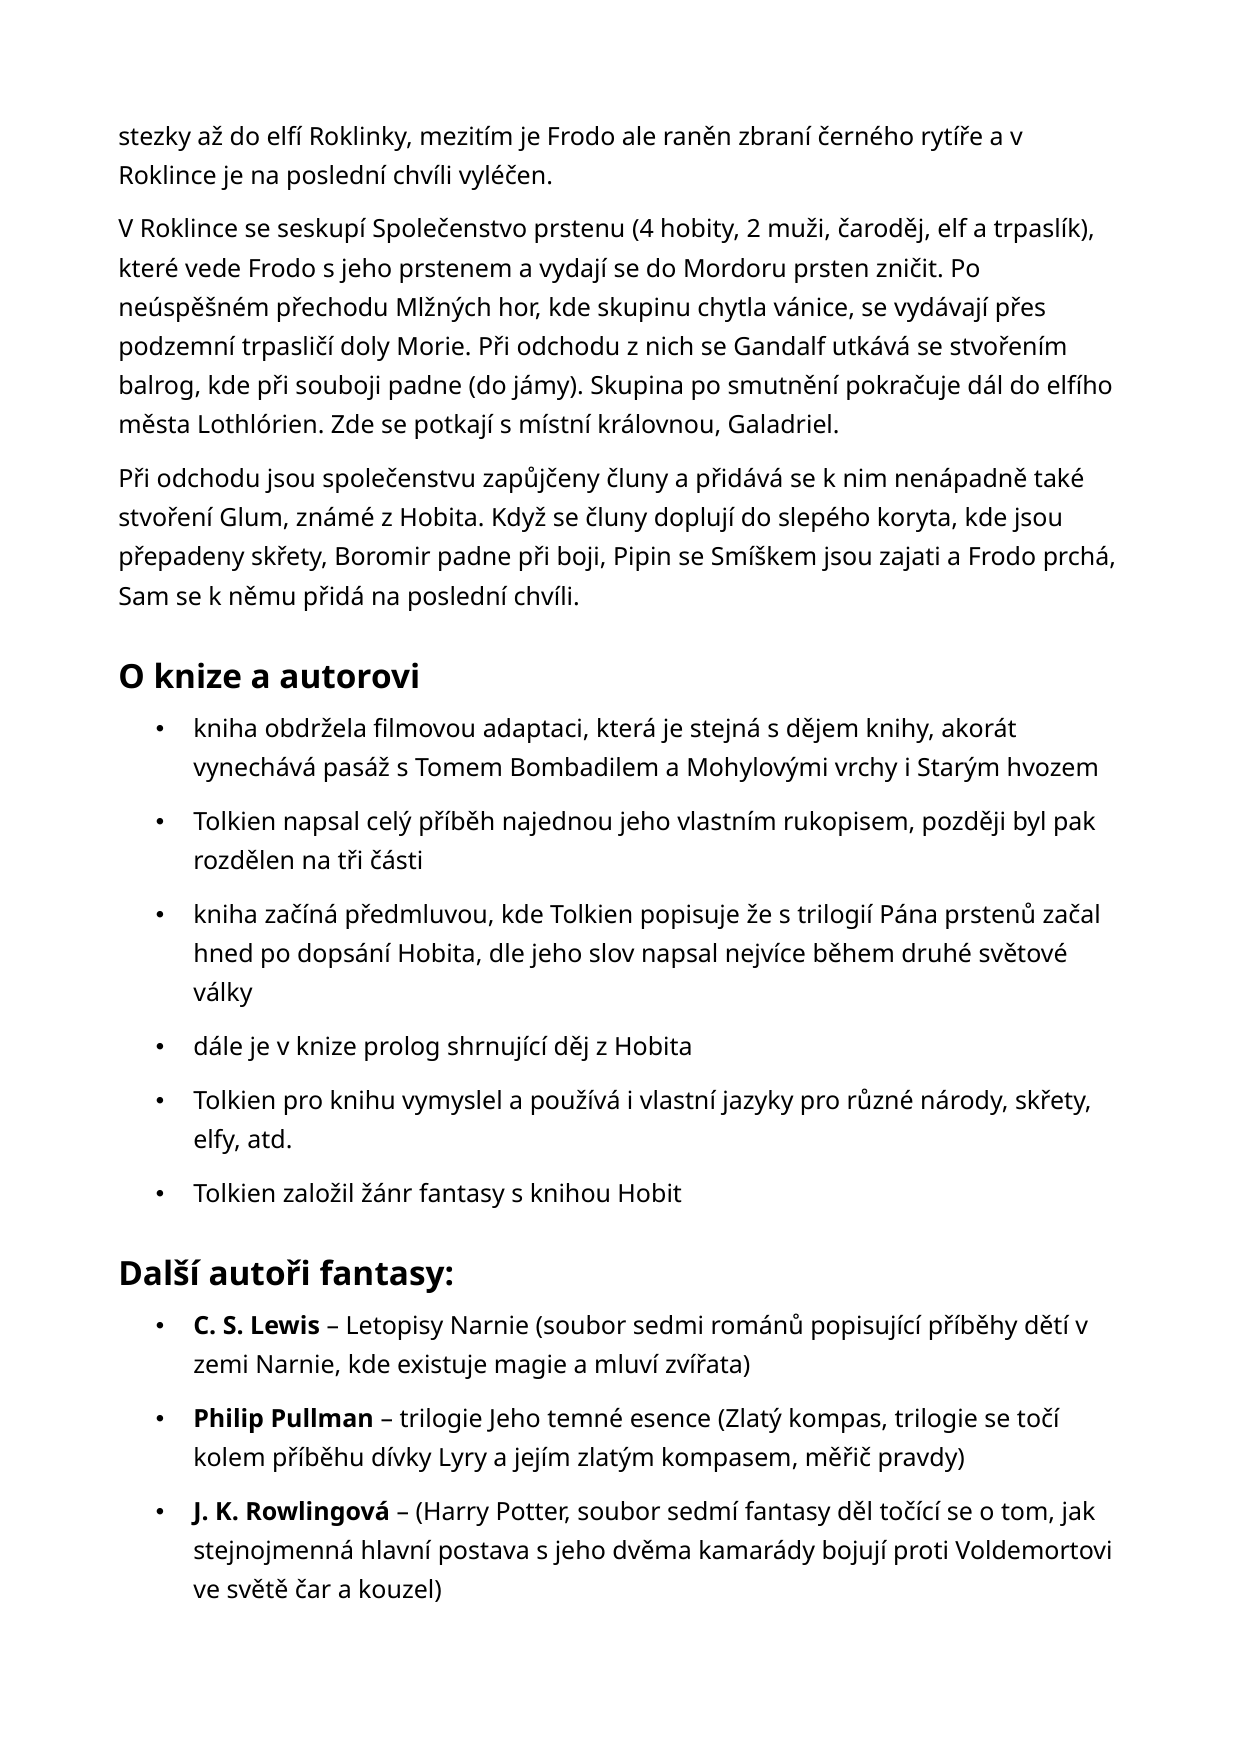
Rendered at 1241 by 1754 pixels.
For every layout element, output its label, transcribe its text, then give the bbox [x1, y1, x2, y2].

list Tolkien napsal celý příběh najednou jeho vlastním rukopisem, později byl pak rozdělen na tři části [156, 803, 1122, 877]
text stezky až do elfí Roklinky, mezitím je Frodo ale raněn zbraní černého rytíře a v Roklince je na poslední chvíli vyléčen. [118, 118, 1122, 191]
list Philip Pullman – trilogie Jeho temné esence (Zlatý kompas, trilogie se točí kolem příběhu dívky Lyry a jejím zlatým kompasem, měřič pravdy) [156, 1401, 1122, 1474]
list dále je v knize prolog shrnující děj z Hobita [156, 1028, 1122, 1063]
list Tolkien pro knihu vymyslel a používá i vlastní jazyky pro různé národy, skřety, elfy, atd. [156, 1082, 1122, 1156]
subtitle O knize a autorovi [118, 653, 1122, 698]
list kniha začíná předmluvou, kde Tolkien popisuje že s trilogií Pána prstenů začal hned po dopsání Hobita, dle jeho slov napsal nejvíce během druhé světové války [156, 896, 1122, 1009]
subtitle Další autoři fantasy: [118, 1250, 1122, 1295]
list Tolkien založil žánr fantasy s knihou Hobit [156, 1175, 1122, 1209]
list kniha obdržela filmovou adaptaci, která je stejná s dějem knihy, akorát vynechává pasáž s Tomem Bombadilem a Mohylovými vrchy i Starým hvozem [156, 711, 1122, 784]
list J. K. Rowlingová – (Harry Potter, soubor sedmí fantasy děl točící se o tom, jak stejnojmenná hlavní postava s jeho dvěma kamarády bojují proti Voldemortovi ve světě čar a kouzel) [156, 1493, 1122, 1606]
list C. S. Lewis – Letopisy Narnie (soubor sedmi románů popisující příběhy dětí v zemi Narnie, kde existuje magie a mluví zvířata) [156, 1308, 1122, 1381]
text V Roklince se seskupí Společenstvo prstenu (4 hobity, 2 muži, čaroděj, elf a trpaslík), které vede Frodo s jeho prstenem a vydají se do Mordoru prsten zničit. Po neúspěšném přechodu Mlžných hor, kde skupinu chytla vánice, se vydávají přes podzemní trpasličí doly Morie. Při odchodu z nich se Gandalf utkává se stvořením balrog, kde při souboji padne (do jámy). Skupina po smutnění pokračuje dál do elfího města Lothlórien. Zde se potkají s místní královnou, Galadriel. [118, 211, 1122, 441]
text Při odchodu jsou společenstvu zapůjčeny čluny a přidává se k nim nenápadně také stvoření Glum, známé z Hobita. Když se čluny doplují do slepého koryta, kde jsou přepadeny skřety, Boromir padne při boji, Pipin se Smíškem jsou zajati a Frodo prchá, Sam se k němu přidá na poslední chvíli. [118, 461, 1122, 612]
